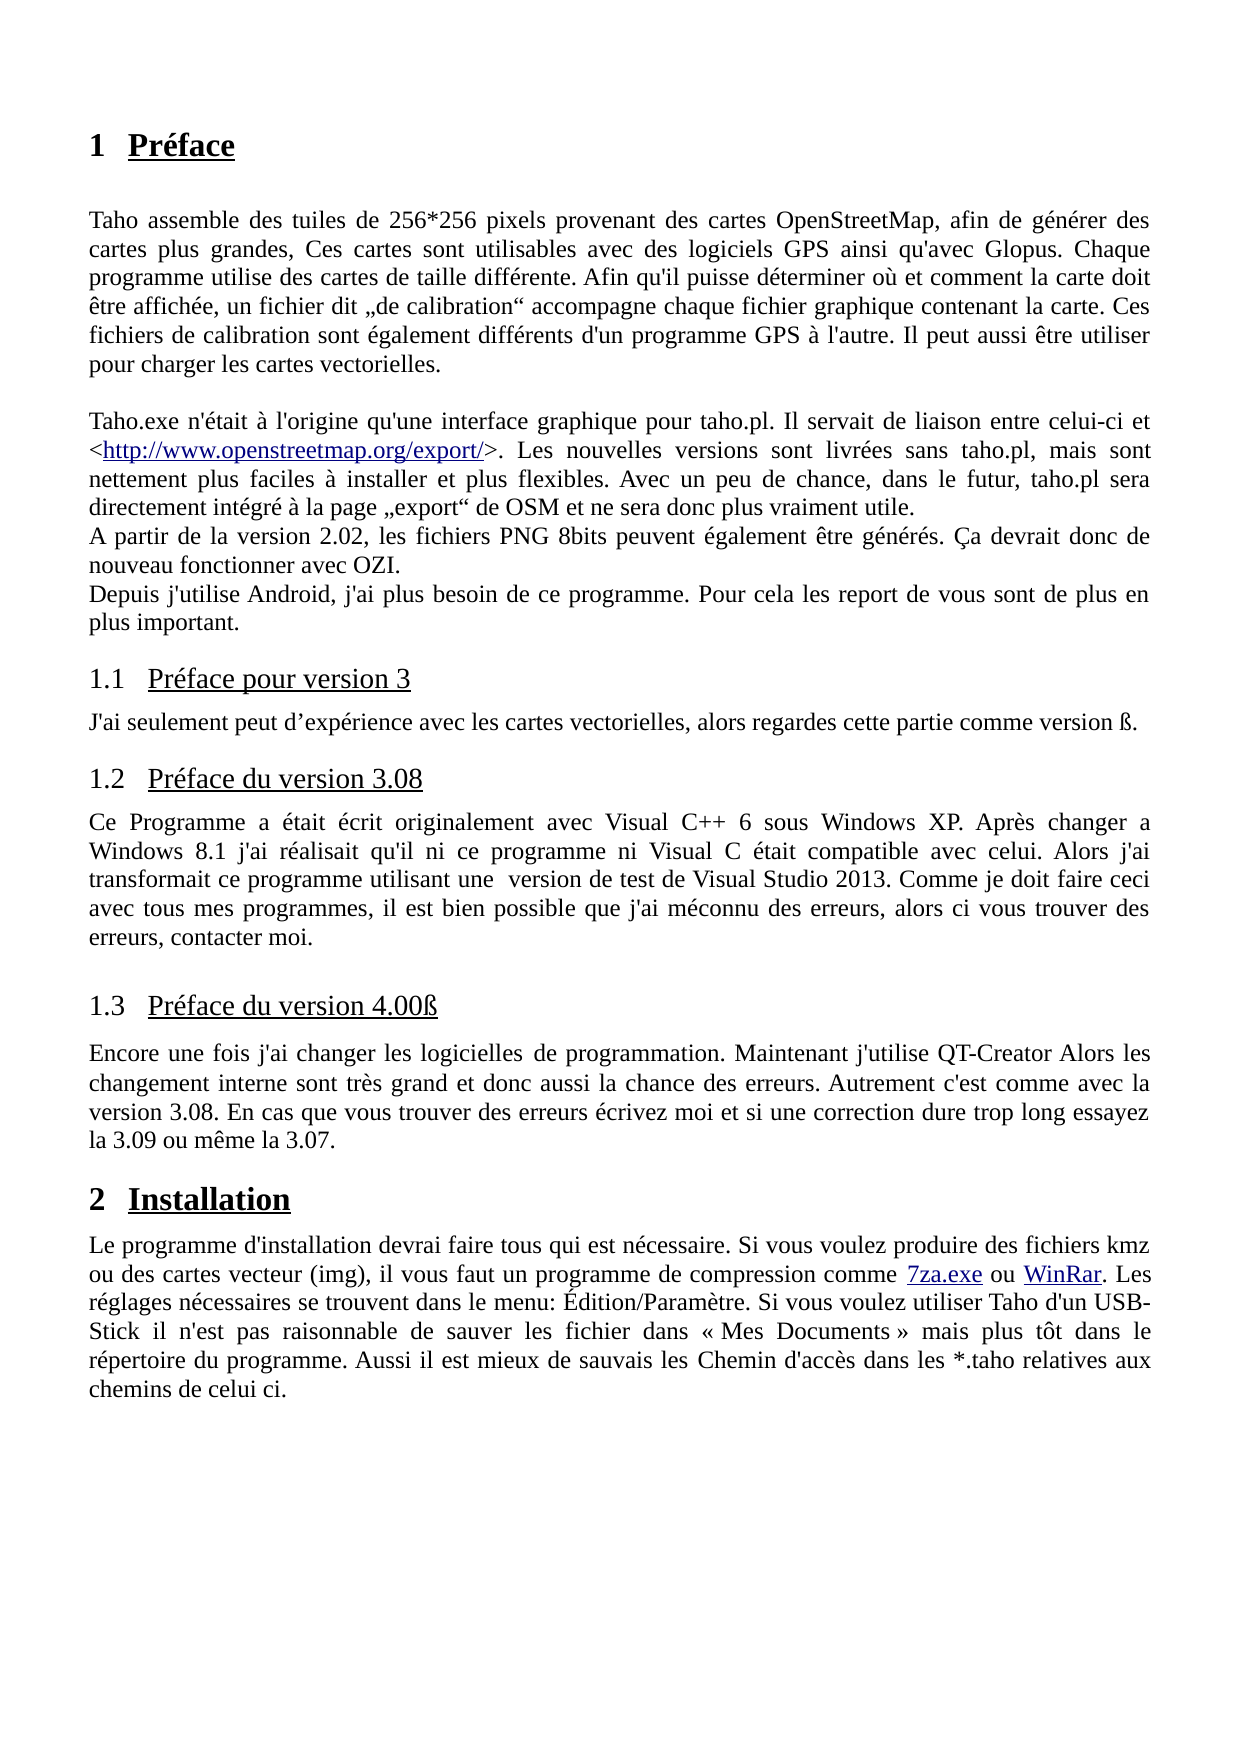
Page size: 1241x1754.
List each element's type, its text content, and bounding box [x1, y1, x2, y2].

subtitle Préface pour version 3 [88, 661, 1152, 695]
text Ce Programme a était écrit originalement avec Visual C++ 6 sous Windows XP. Après changer a Windows 8.1 j'ai réalisait qu'il ni ce programme ni Visual C était compatible avec celui. Alors j'ai transformait ce programme utilisant une version de test de Visual Studio 2013. Comme je doit faire ceci avec tous mes programmes, il est bien possible que j'ai méconnu des erreurs, alors ci vous trouver des erreurs, contacter moi. [88, 807, 1152, 951]
subtitle Préface du version 3.08 [88, 761, 1152, 794]
text Taho assemble des tuiles de 256*256 pixels provenant des cartes OpenStreetMap, afin de générer des cartes plus grandes, Ces cartes sont utilisables avec des logiciels GPS ainsi qu'avec Glopus. Chaque programme utilise des cartes de taille différente. Afin qu'il puisse déterminer où et comment la carte doit être affichée, un fichier dit „de calibration“ accompagne chaque fichier graphique contenant la carte. Ces fichiers de calibration sont également différents d'un programme GPS à l'autre. Il peut aussi être utiliser pour charger les cartes vectorielles. [88, 205, 1152, 377]
subtitle Préface du version 4.00ß [88, 988, 1152, 1022]
text Taho.exe n'était à l'origine qu'une interface graphique pour taho.pl. Il servait de liaison entre celui-ci et <http://www.openstreetmap.org/export/>. Les nouvelles versions sont livrées sans taho.pl, mais sont nettement plus faciles à installer et plus flexibles. Avec un peu de chance, dans le futur, taho.pl sera directement intégré à la page „export“ de OSM et ne sera donc plus vraiment utile. [88, 406, 1152, 521]
text Le programme d'installation devrai faire tous qui est nécessaire. Si vous voulez produire des fichiers kmz ou des cartes vecteur (img), il vous faut un programme de compression comme 7za.exe ou WinRar. Les réglages nécessaires se trouvent dans le menu: Édition/Paramètre. Si vous voulez utiliser Taho d'un USB-Stick il n'est pas raisonnable de sauver les fichier dans « Mes Documents » mais plus tôt dans le répertoire du programme. Aussi il est mieux de sauvais les Chemin d'accès dans les *.taho relatives aux chemins de celui ci. [88, 1230, 1152, 1402]
subtitle Préface [88, 125, 1152, 164]
text J'ai seulement peut d’expérience avec les cartes vectorielles, alors regardes cette partie comme version ß. [88, 707, 1152, 736]
text A partir de la version 2.02, les fichiers PNG 8bits peuvent également être générés. Ça devrait donc de nouveau fonctionner avec OZI. [88, 521, 1152, 579]
text Encore une fois j'ai changer les logicielles de programmation. Maintenant j'utilise QT-Creator Alors les changement interne sont très grand et donc aussi la chance des erreurs. Autrement c'est comme avec la version 3.08. En cas que vous trouver des erreurs écrivez moi et si une correction dure trop long essayez la 3.09 ou même la 3.07. [88, 1034, 1152, 1154]
text Depuis j'utilise Android, j'ai plus besoin de ce programme. Pour cela les report de vous sont de plus en plus important. [88, 579, 1152, 636]
subtitle Installation [88, 1179, 1152, 1217]
